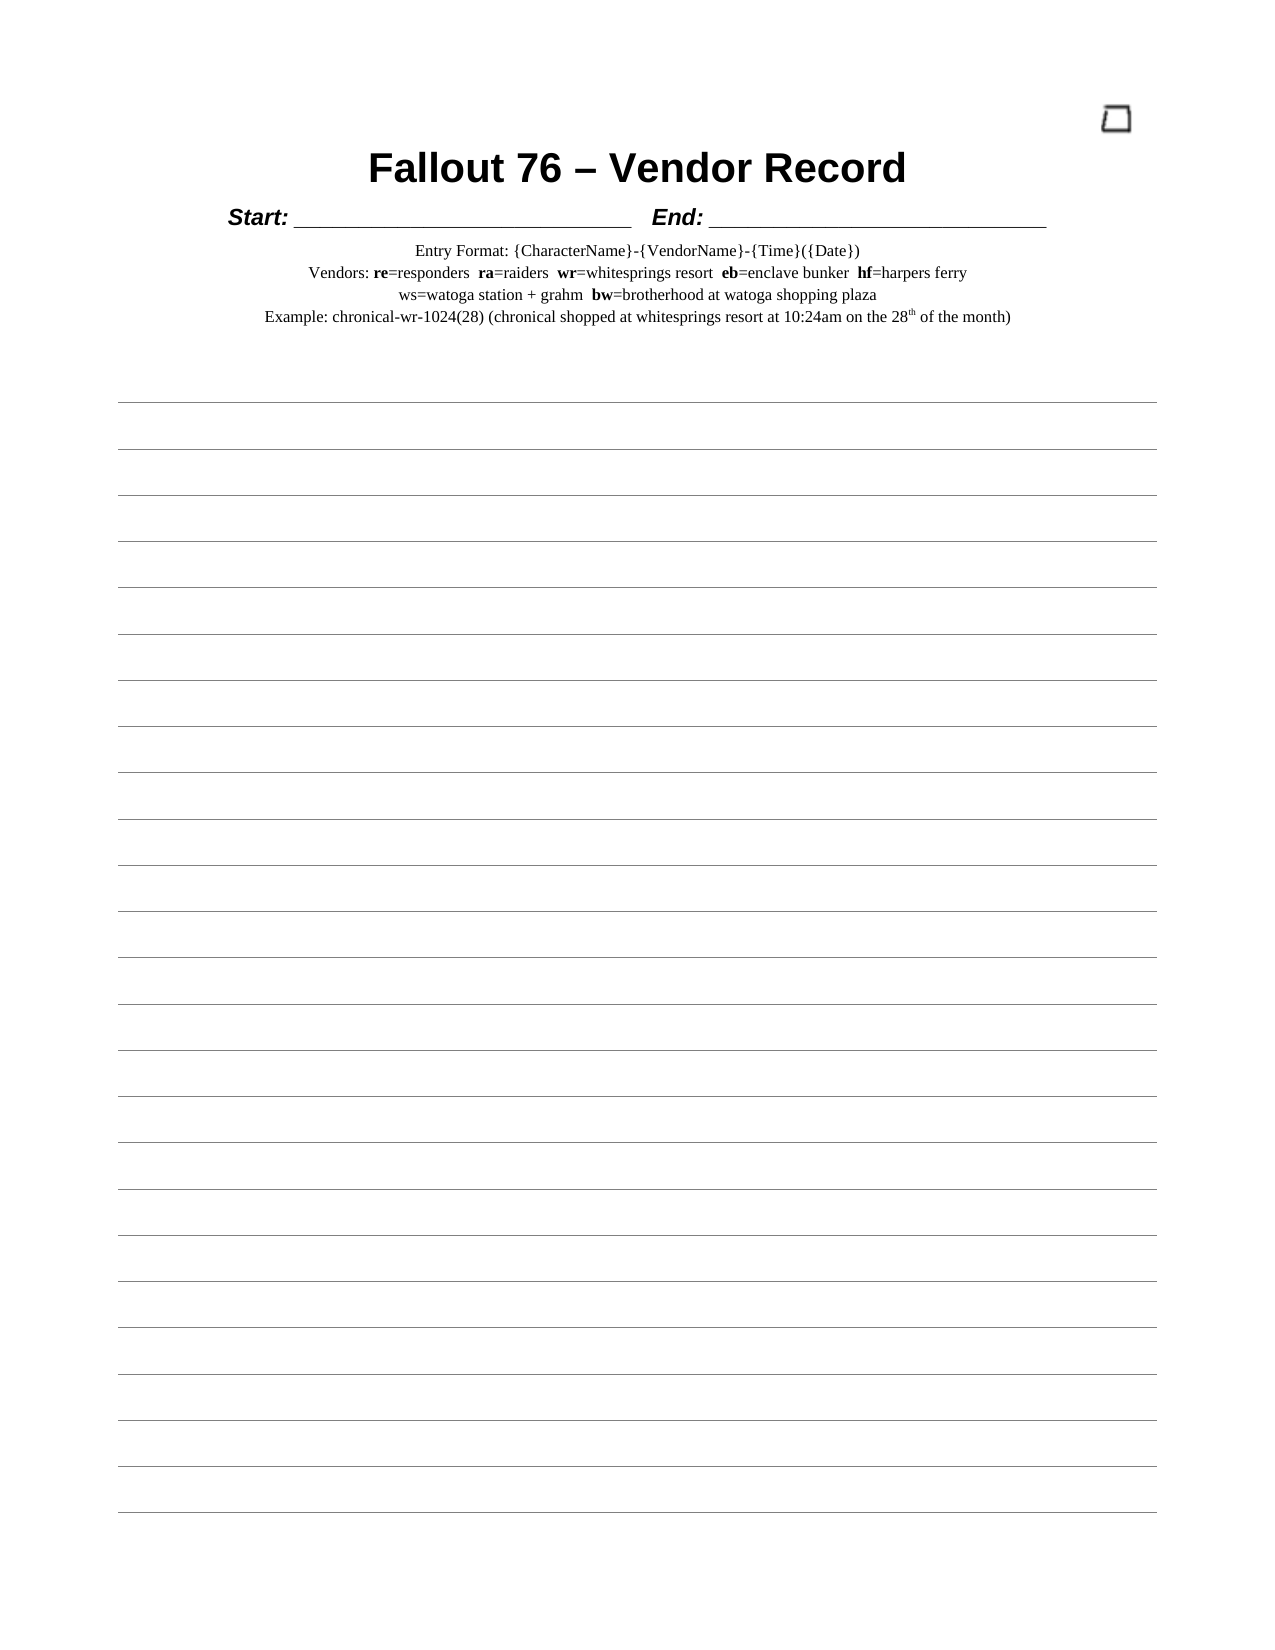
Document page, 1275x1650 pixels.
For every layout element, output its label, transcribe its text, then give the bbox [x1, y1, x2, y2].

subtitle Start: __________________________ End: __________________________ [118, 203, 1157, 230]
picture [1100, 103, 1133, 135]
text Entry Format: {CharacterName}-{VendorName}-{Time}({Date}) Vendors: re=responders ra=raiders wr=whitesprings resort eb=enclave bunker hf=harpers ferry ws=watoga station + grahm bw=brotherhood at watoga shopping plaza Example: chronical-wr-1024(28) (chronical shopped at whitesprings resort at 10:24am on the 28th of the month) [118, 241, 1157, 326]
title Fallout 76 – Vendor Record [118, 143, 1157, 191]
